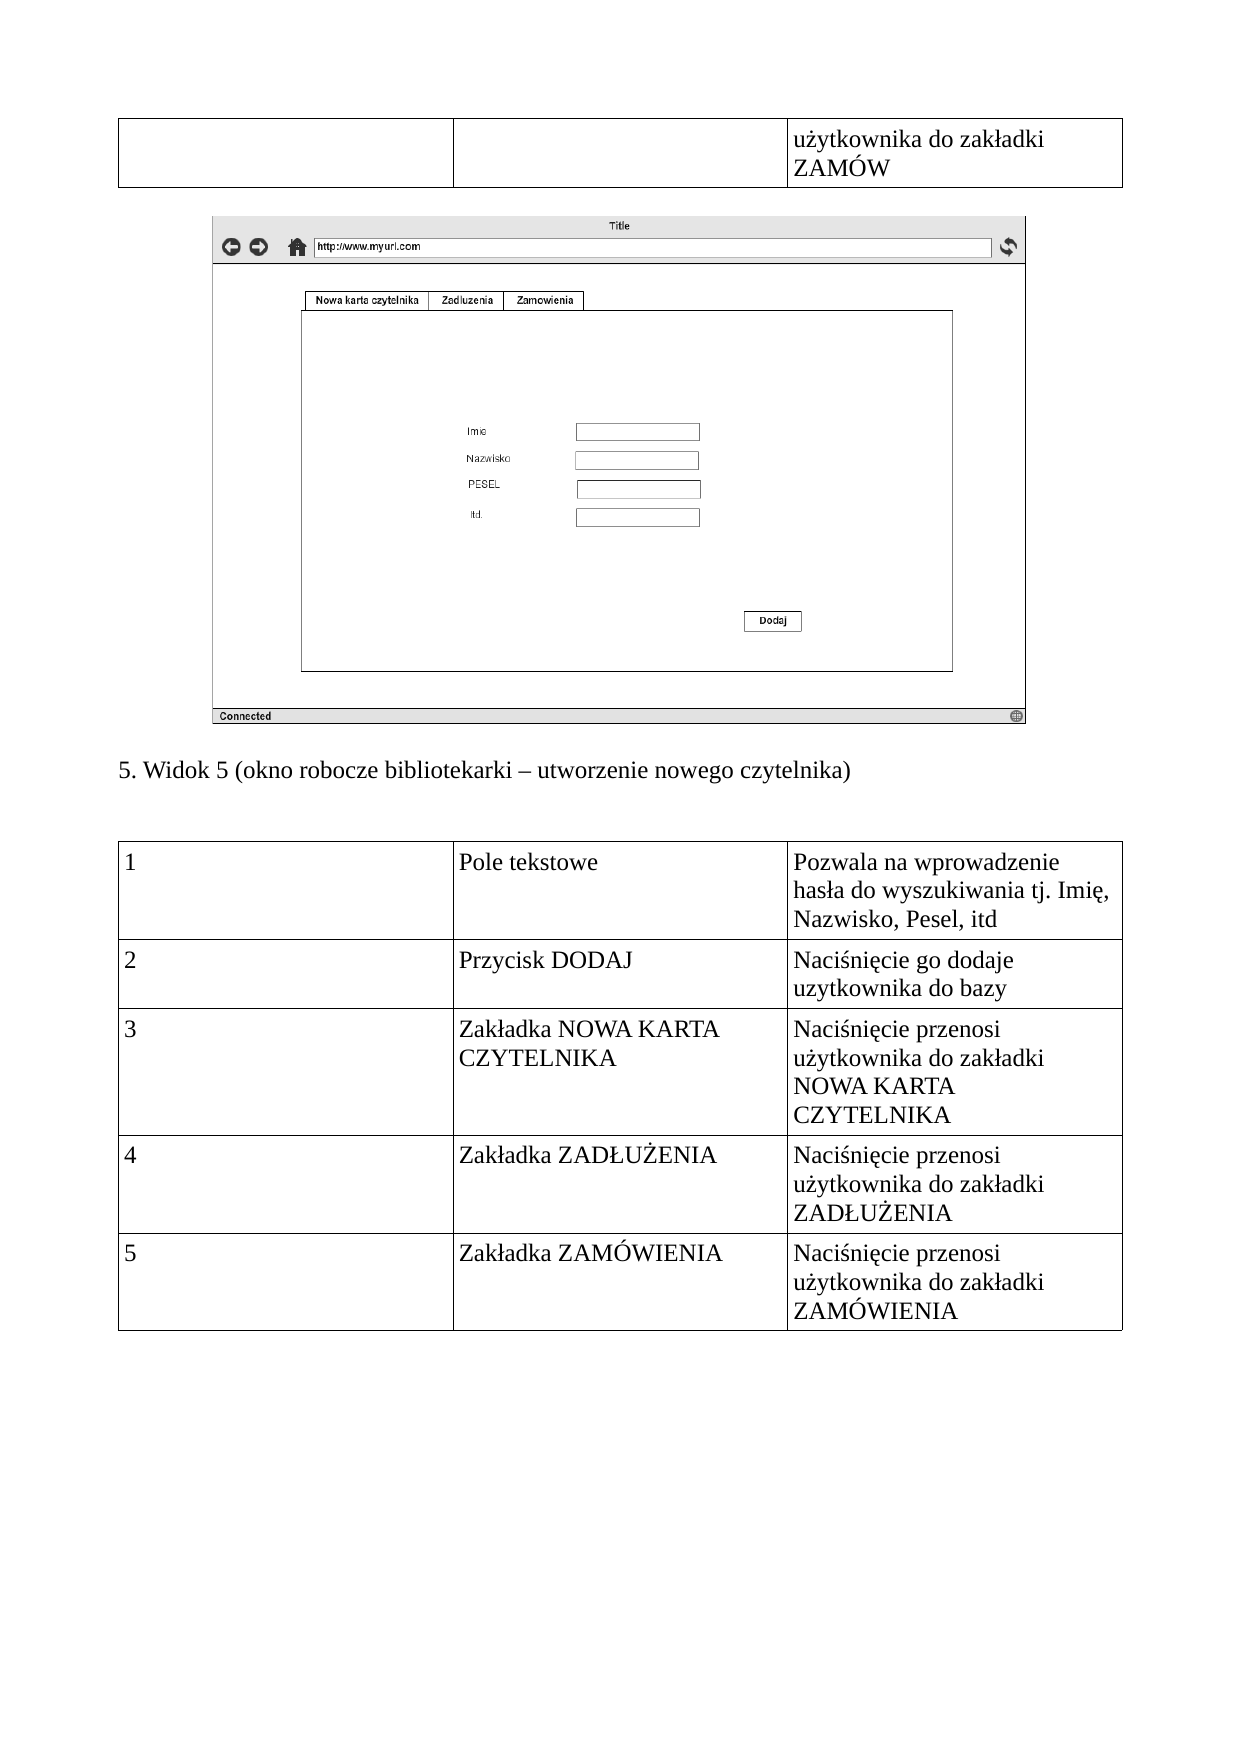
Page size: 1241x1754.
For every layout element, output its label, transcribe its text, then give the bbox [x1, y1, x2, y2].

table_header Pozwala na wprowadzenie hasła do wyszukiwania tj. Imię, Nazwisko, Pesel, itd [788, 842, 1122, 939]
table_cell Przycisk DODAJ [454, 940, 787, 1008]
table_cell Naciśnięcie go dodaje uzytkownika do bazy [788, 940, 1122, 1008]
table_cell Zakładka ZAMÓWIENIA [454, 1234, 787, 1330]
table_header użytkownika do zakładki ZAMÓW [788, 119, 1122, 187]
table_cell Naciśnięcie przenosi użytkownika do zakładki ZADŁUŻENIA [788, 1136, 1122, 1232]
table_cell 4 [119, 1136, 453, 1232]
table_header [119, 119, 453, 187]
table_header Zakładka NOWA KARTA CZYTELNIKA [454, 1009, 787, 1134]
table_header Pole tekstowe [454, 842, 787, 939]
table_cell Naciśnięcie przenosi użytkownika do zakładki ZAMÓWIENIA [788, 1234, 1122, 1330]
table_cell 5 [119, 1234, 453, 1330]
table_header 3 [119, 1009, 453, 1134]
table_header [454, 119, 787, 187]
table_header Naciśnięcie przenosi użytkownika do zakładki NOWA KARTA CZYTELNIKA [788, 1009, 1122, 1134]
text 5. Widok 5 (okno robocze bibliotekarki – utworzenie nowego czytelnika) [118, 755, 1122, 783]
table_cell Zakładka ZADŁUŻENIA [454, 1136, 787, 1232]
table_header 1 [119, 842, 453, 939]
table_cell 2 [119, 940, 453, 1008]
picture [212, 216, 1028, 726]
